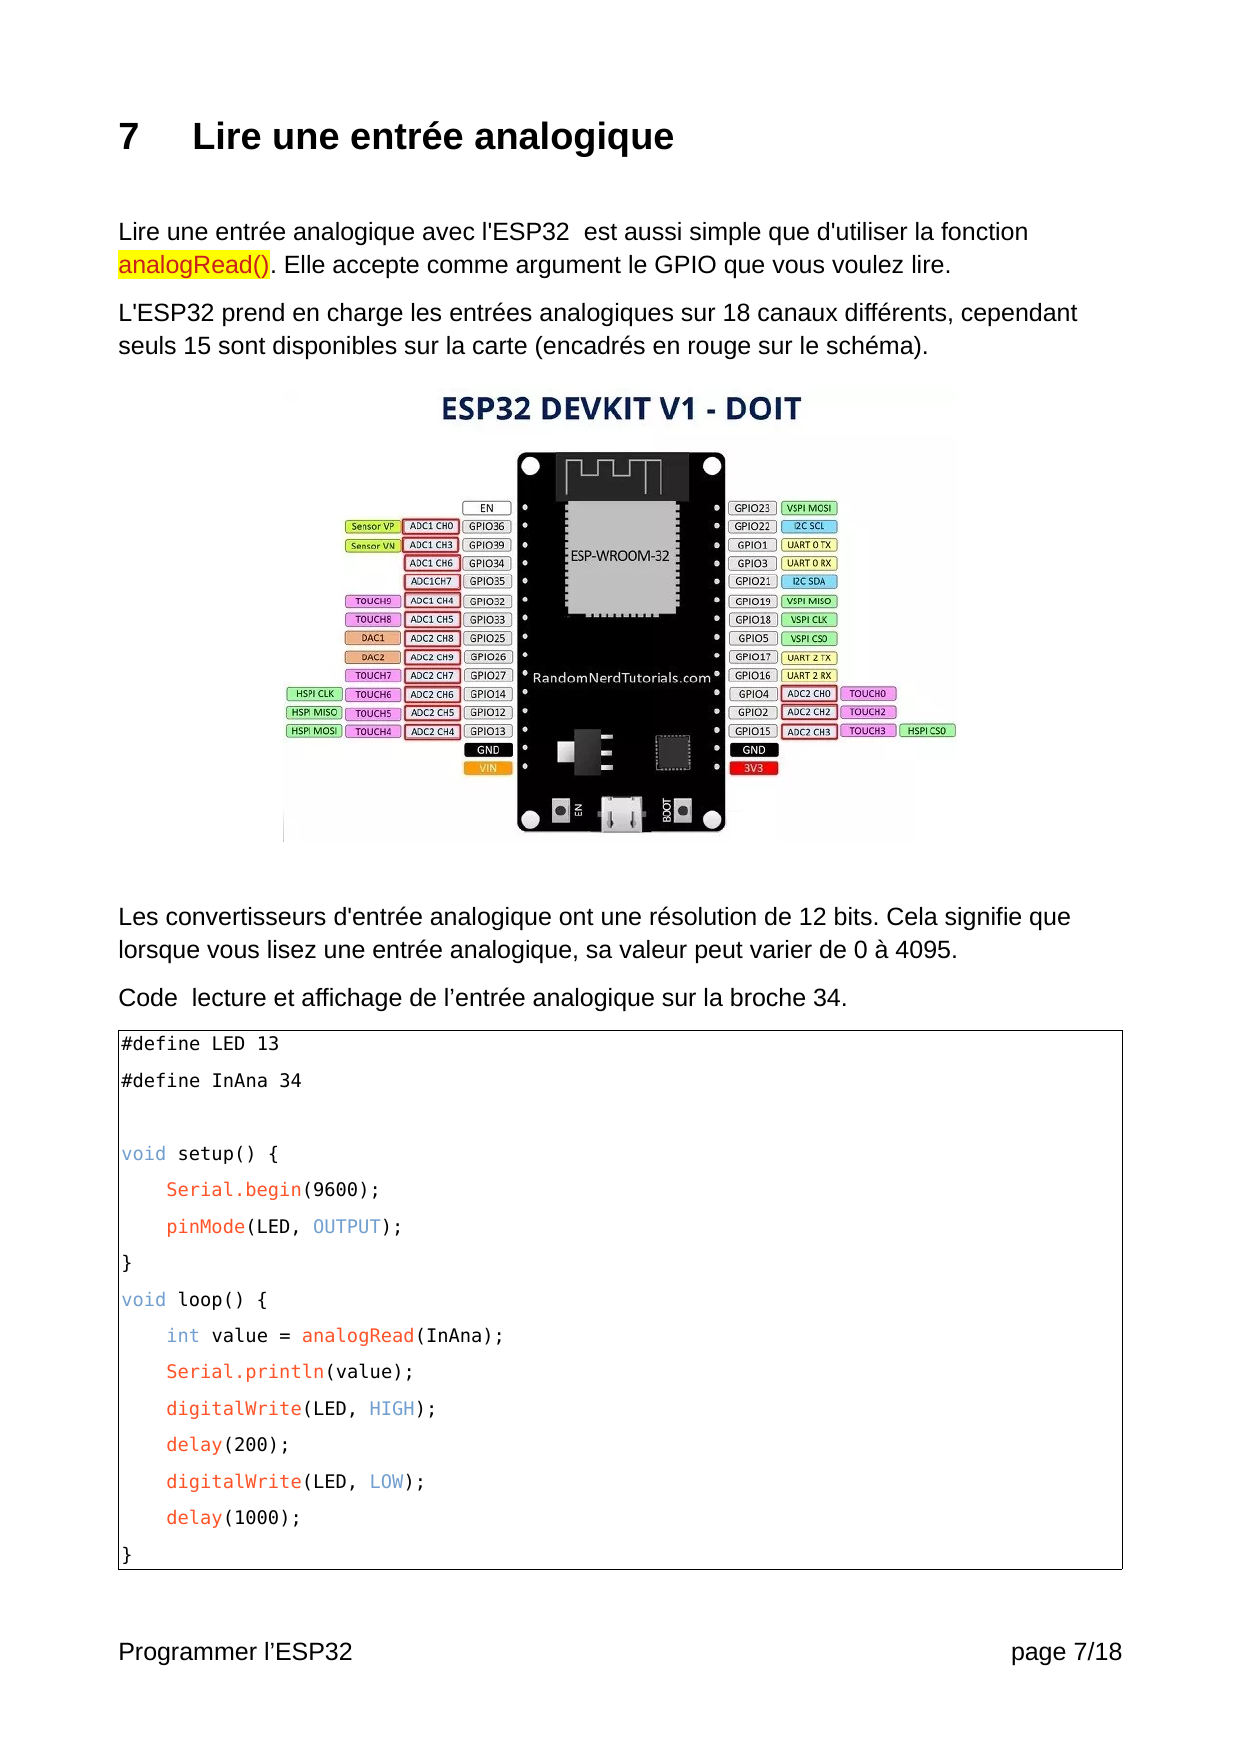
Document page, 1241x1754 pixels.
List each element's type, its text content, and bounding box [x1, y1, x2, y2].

text Code lecture et affichage de l’entrée analogique sur la broche 34. [118, 983, 1122, 1012]
text void loop() { [119, 1286, 1122, 1311]
text #define LED 13 [119, 1031, 1122, 1055]
text Les convertisseurs d'entrée analogique ont une résolution de 12 bits. Cela signifie que lorsque vous lisez une entrée analogique, sa valeur peut varier de 0 à 4095. [118, 902, 1122, 964]
subtitle Lire une entrée analogique [118, 113, 1122, 157]
text digitalWrite(LED, HIGH); [119, 1395, 1122, 1420]
text digitalWrite(LED, LOW); [119, 1468, 1122, 1493]
text } [119, 1541, 1122, 1569]
text Serial.println(value); [119, 1358, 1122, 1383]
text delay(1000); [119, 1504, 1122, 1529]
text Lire une entrée analogique avec l'ESP32 est aussi simple que d'utiliser la fonction analogRead(). Elle accepte comme argument le GPIO que vous voulez lire. [118, 217, 1122, 279]
text delay(200); [119, 1431, 1122, 1456]
text L'ESP32 prend en charge les entrées analogiques sur 18 canaux différents, cependant seuls 15 sont disponibles sur la carte (encadrés en rouge sur le schéma). [118, 298, 1122, 360]
text } [119, 1249, 1122, 1274]
text Serial.begin(9600); [119, 1176, 1122, 1201]
text int value = analogRead(InAna); [119, 1322, 1122, 1347]
picture [283, 388, 958, 842]
text void setup() { [119, 1140, 1122, 1165]
text #define InAna 34 [119, 1067, 1122, 1092]
text pinMode(LED, OUTPUT); [119, 1213, 1122, 1238]
